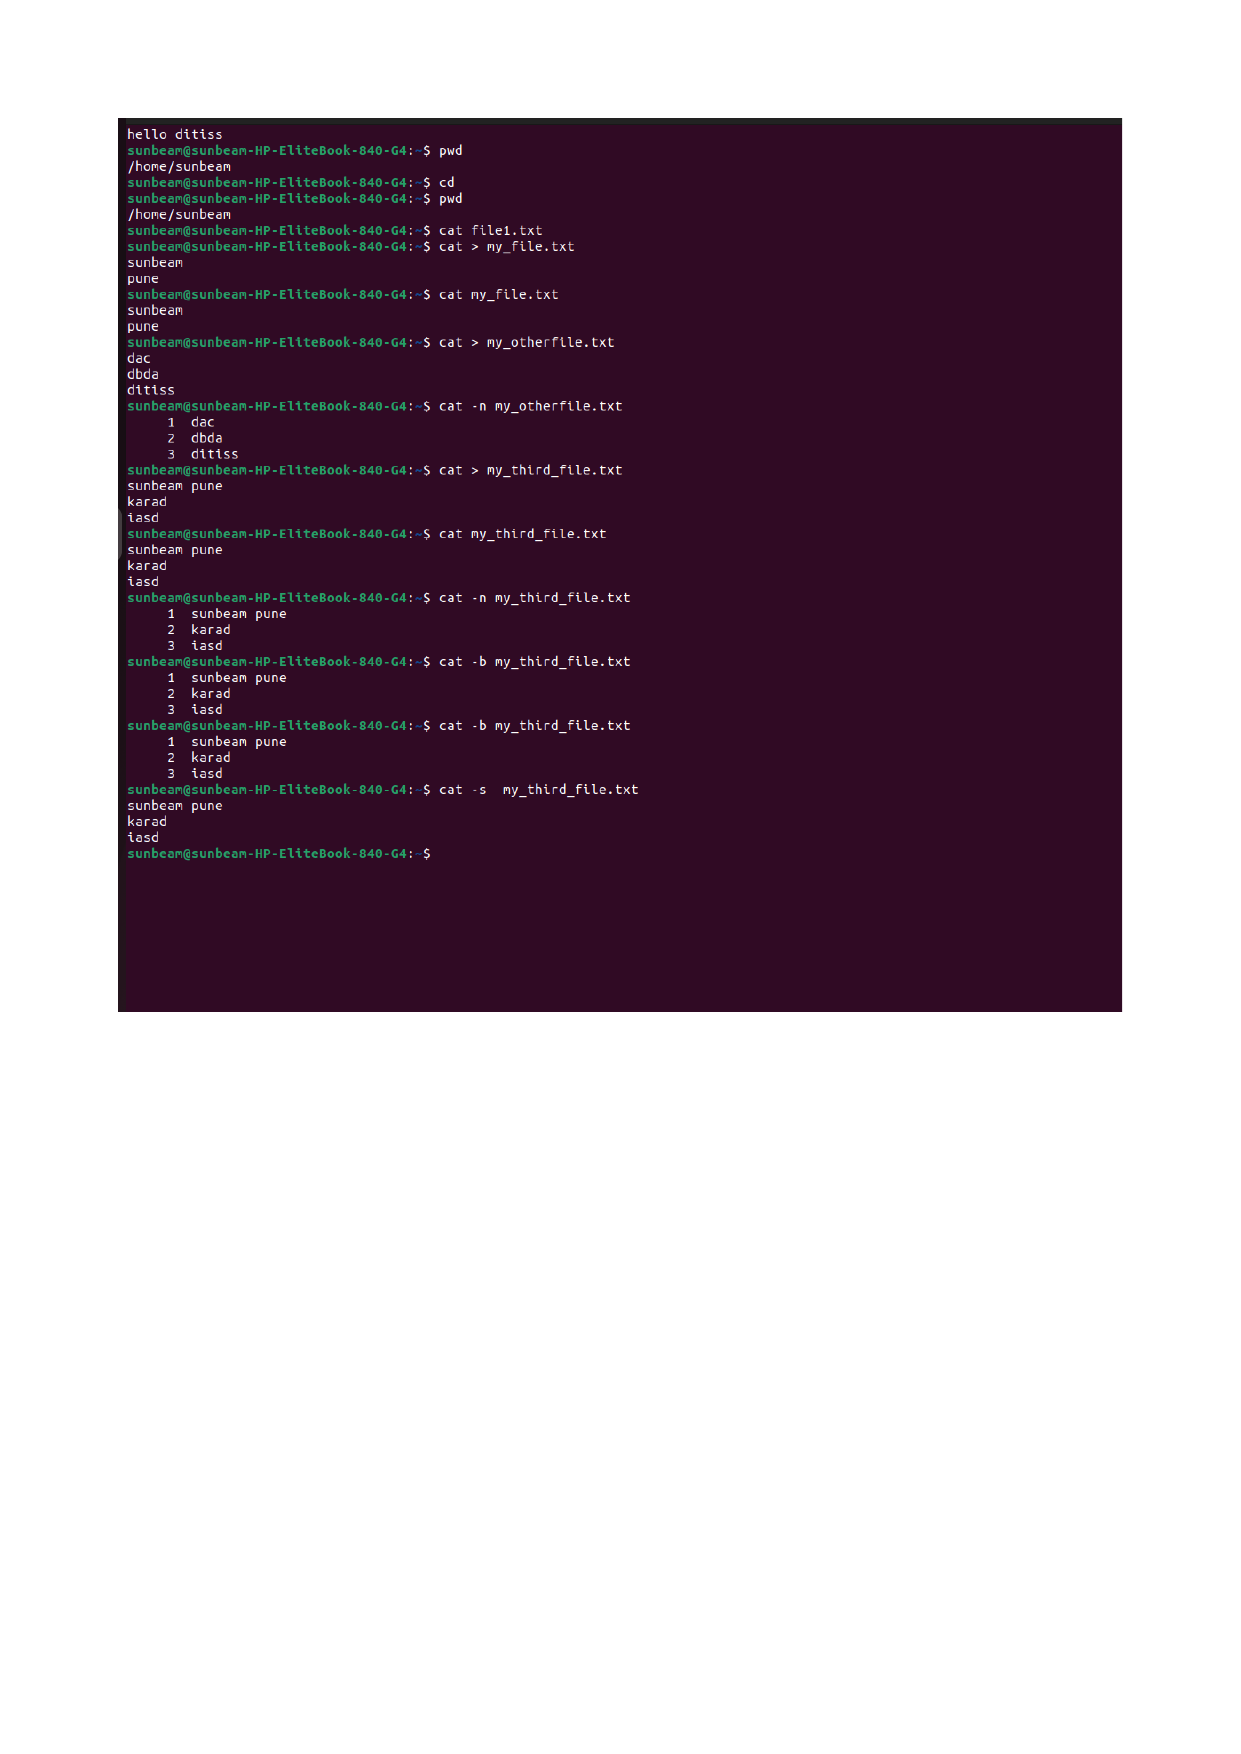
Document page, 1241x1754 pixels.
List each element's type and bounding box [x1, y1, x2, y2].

picture [118, 118, 1123, 1012]
